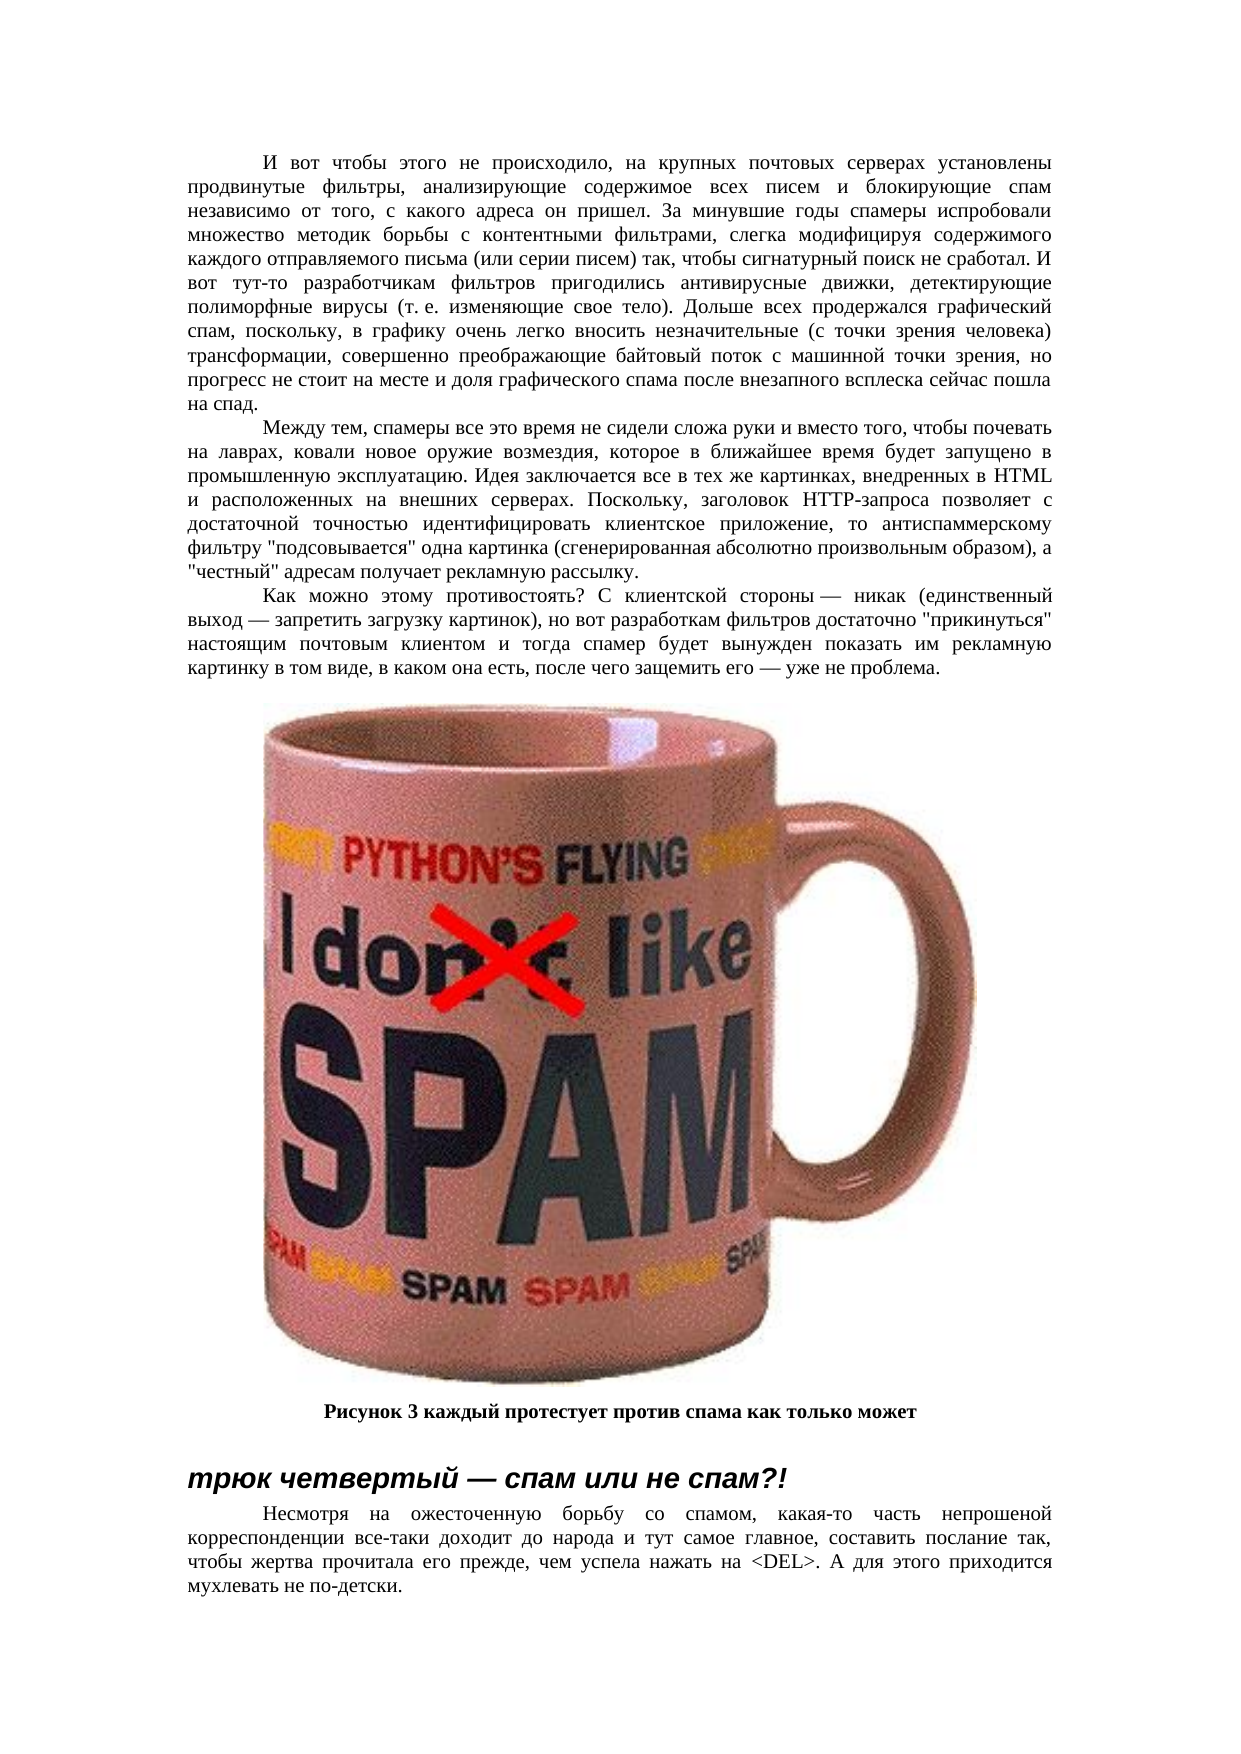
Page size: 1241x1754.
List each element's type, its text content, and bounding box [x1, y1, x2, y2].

subtitle трюк четвертый — спам или не спам?! [187, 1461, 1053, 1494]
text Несмотря на ожесточенную борьбу со спамом, какая-то часть непрошеной корреспонденции все-таки доходит до народа и тут самое главное, составить послание так, чтобы жертва прочитала его прежде, чем успела нажать на <DEL>. А для этого приходится мухлевать не по-детски. [187, 1501, 1053, 1597]
picture [263, 703, 977, 1387]
text Рисунок 3 каждый протестует против спама как только может [187, 1399, 1053, 1423]
text Между тем, спамеры все это время не сидели сложа руки и вместо того, чтобы почевать на лаврах, ковали новое оружие возмездия, которое в ближайшее время будет запущено в промышленную эксплуатацию. Идея заключается все в тех же картинках, внедренных в HTML и расположенных на внешних серверах. Поскольку, заголовок HTTP-запроса позволяет с достаточной точностью идентифицировать клиентское приложение, то антиспаммерскому фильтру "подсовывается" одна картинка (сгенерированная абсолютно произвольным образом), а "честный" адресам получает рекламную рассылку. [187, 415, 1053, 583]
text Как можно этому противостоять? С клиентской стороны — никак (единственный выход — запретить загрузку картинок), но вот разработкам фильтров достаточно "прикинуться" настоящим почтовым клиентом и тогда спамер будет вынужден показать им рекламную картинку в том виде, в каком она есть, после чего защемить его — уже не проблема. [187, 583, 1053, 679]
text И вот чтобы этого не происходило, на крупных почтовых серверах установлены продвинутые фильтры, анализирующие содержимое всех писем и блокирующие спам независимо от того, с какого адреса он пришел. За минувшие годы спамеры испробовали множество методик борьбы с контентными фильтрами, слегка модифицируя содержимого каждого отправляемого письма (или серии писем) так, чтобы сигнатурный поиск не сработал. И вот тут-то разработчикам фильтров пригодились антивирусные движки, детектирующие полиморфные вирусы (т. е. изменяющие свое тело). Дольше всех продержался графический спам, поскольку, в графику очень легко вносить незначительные (с точки зрения человека) трансформации, совершенно преображающие байтовый поток с машинной точки зрения, но прогресс не стоит на месте и доля графического спама после внезапного всплеска сейчас пошла на спад. [187, 150, 1053, 415]
